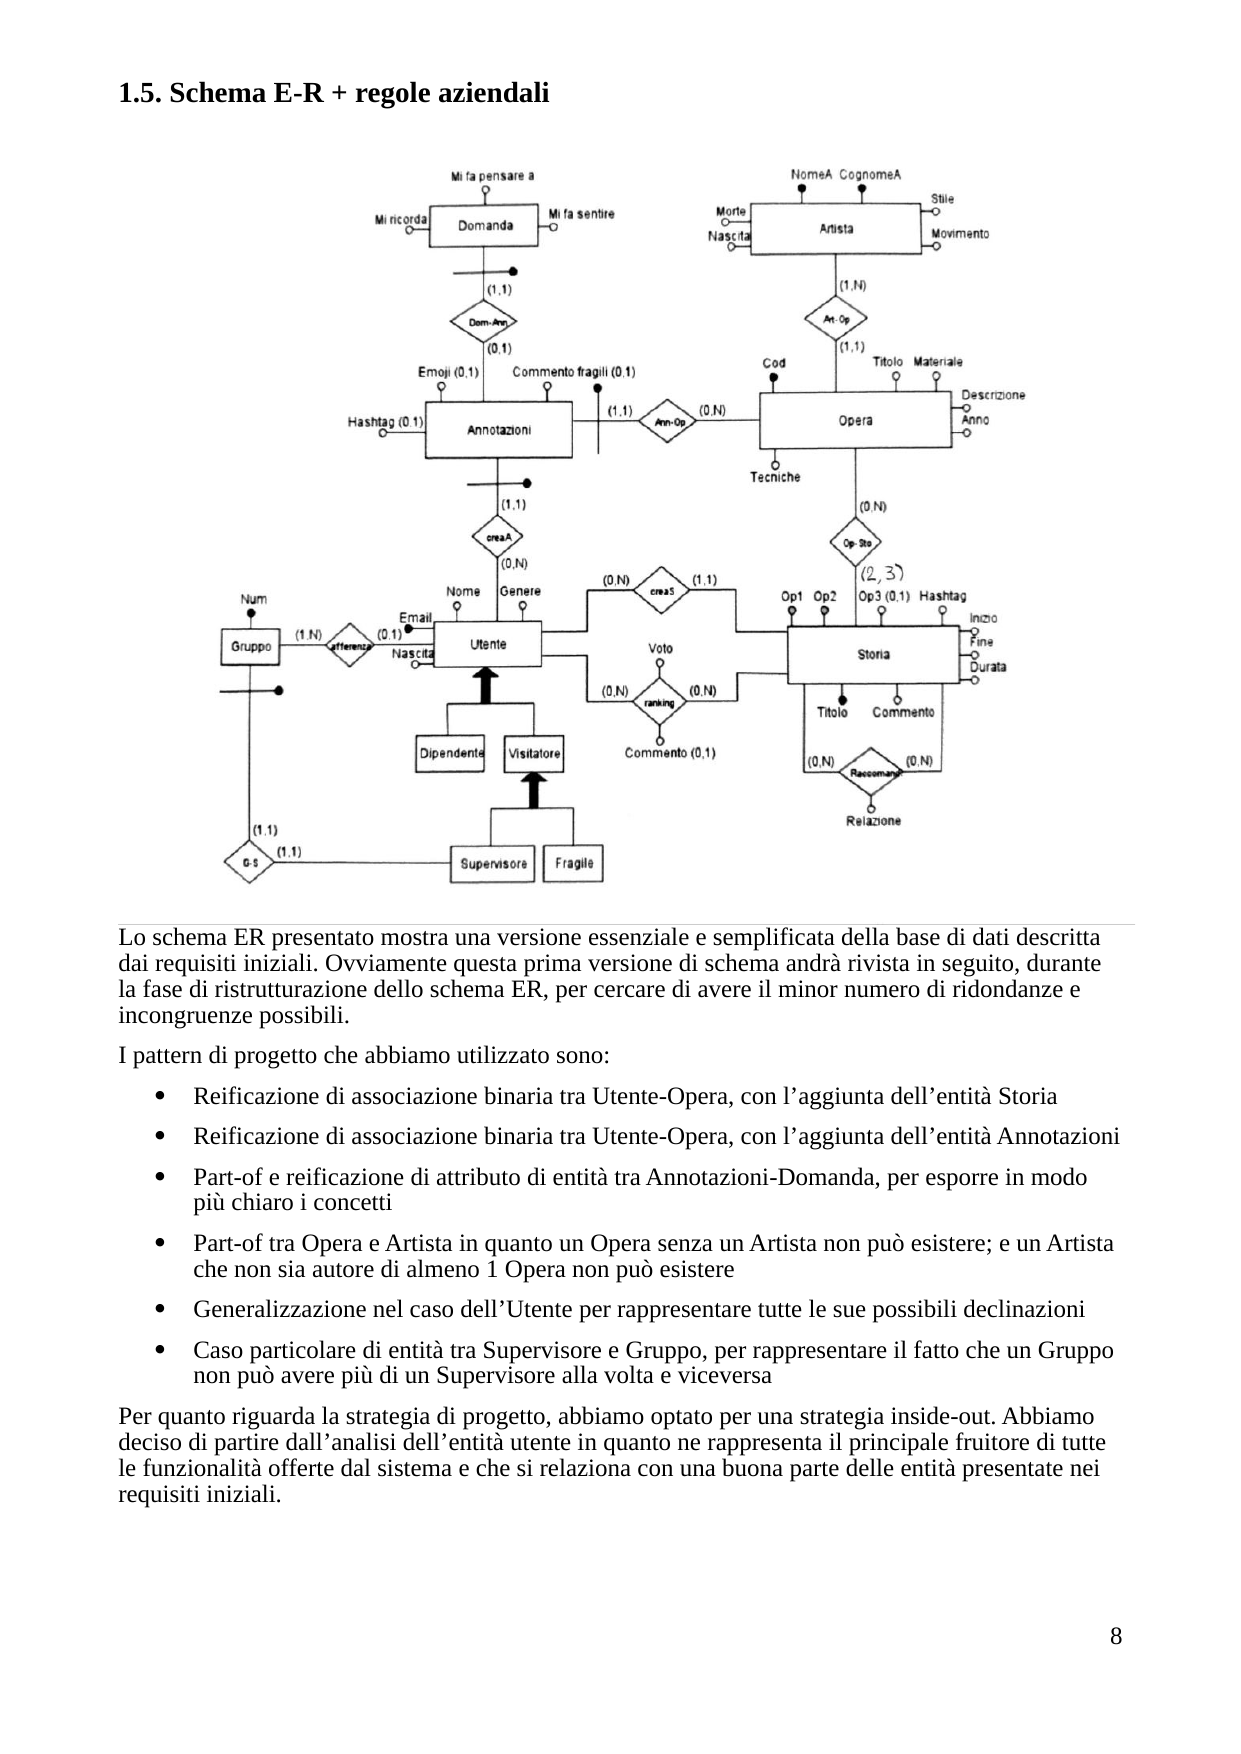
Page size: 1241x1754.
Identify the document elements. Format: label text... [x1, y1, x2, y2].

text I pattern di progetto che abbiamo utilizzato sono: [118, 1043, 1122, 1069]
list Part-of e reificazione di attributo di entità tra Annotazioni-Domanda, per esporre in modo più chiaro i concetti [156, 1164, 1122, 1216]
list Reificazione di associazione binaria tra Utente-Opera, con l’aggiunta dell’entità Annotazioni [156, 1124, 1122, 1150]
list Caso particolare di entità tra Supervisore e Gruppo, per rappresentare il fatto che un Gruppo non può avere più di un Supervisore alla volta e viceversa [156, 1338, 1122, 1389]
list Part-of tra Opera e Artista in quanto un Opera senza un Artista non può esistere; e un Artista che non sia autore di almeno 1 Opera non può esistere [156, 1231, 1122, 1283]
subtitle 1.5. Schema E-R + regole aziendali [118, 75, 1122, 108]
list Reificazione di associazione binaria tra Utente-Opera, con l’aggiunta dell’entità Storia [156, 1084, 1122, 1109]
text Lo schema ER presentato mostra una versione essenziale e semplificata della base di dati descritta dai requisiti iniziali. Ovviamente questa prima versione di schema andrà rivista in seguito, durante la fase di ristrutturazione dello schema ER, per cercare di avere il minor numero di ridondanze e incongruenze possibili. [118, 925, 1122, 1029]
list Generalizzazione nel caso dell’Utente per rappresentare tutte le sue possibili declinazioni [156, 1297, 1122, 1323]
text Per quanto riguarda la strategia di progetto, abbiamo optato per una strategia inside-out. Abbiamo deciso di partire dall’analisi dell’entità utente in quanto ne rappresenta il principale fruitore di tutte le funzionalità offerte dal sistema e che si relaziona con una buona parte delle entità presentate nei requisiti iniziali. [118, 1404, 1122, 1508]
